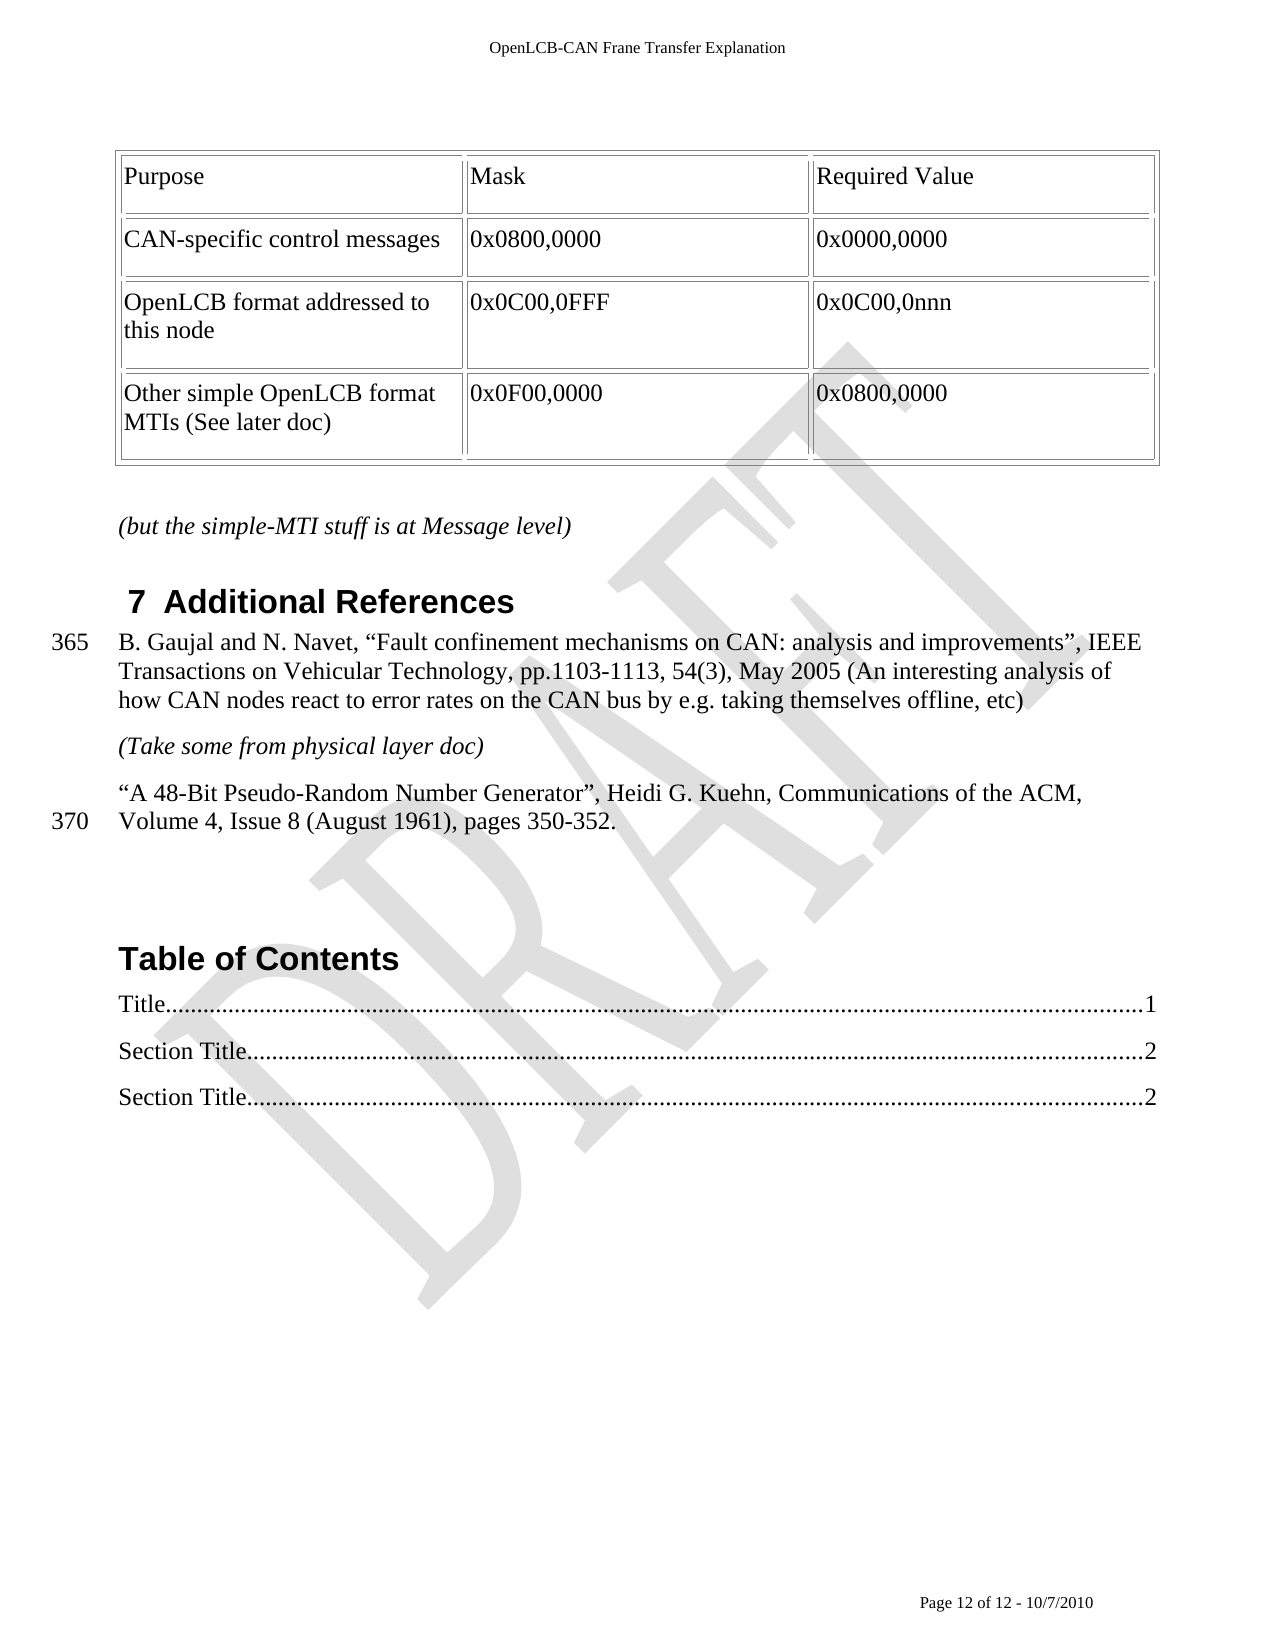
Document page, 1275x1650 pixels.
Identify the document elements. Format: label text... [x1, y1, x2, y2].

text Title 1 [118, 989, 198, 1018]
text B. Gaujal and N. Navet, “Fault confinement mechanisms on CAN: analysis and improvements”, IEEE Transactions on Vehicular Technology, pp.1103-1113, 54(3), May 2005 (An interesting analysis of how CAN nodes react to error rates on the CAN bus by e.g. taking themselves offline, etc) [118, 627, 773, 713]
text Section Title 2 [477, 1082, 574, 1111]
text Section Title 2 [232, 1036, 418, 1065]
text “A 48-Bit Pseudo-Random Number Generator”, Heidi G. Kuehn, Communications of the ACM, Volume 4, Issue 8 (August 1961), pages 350-352. [118, 778, 618, 835]
table_cell OpenLCB format addressed to this node [118, 276, 464, 367]
table_cell 0x0000,0000 [811, 213, 1157, 276]
text Title 1 [385, 989, 481, 1018]
table_cell 0x0F00,0000 [464, 368, 811, 459]
table_cell CAN-specific control messages [118, 213, 464, 276]
text [643, 731, 820, 760]
subtitle [445, 939, 513, 977]
text Title 1 [502, 989, 617, 1018]
table_header Required Value [811, 151, 1157, 213]
subtitle [986, 582, 1157, 621]
text Section Title 2 [118, 1036, 218, 1065]
subtitle Table of Contents [118, 939, 440, 977]
table_header Purpose [118, 151, 464, 213]
subtitle [712, 939, 1157, 977]
table_cell 0x0C00,0nnn [811, 276, 1157, 367]
subtitle [541, 939, 716, 977]
text [748, 511, 901, 540]
text Section Title 2 [278, 1082, 458, 1111]
subtitle Additional References [118, 582, 681, 621]
text (Take some from physical layer doc) [118, 731, 567, 760]
text [915, 511, 1157, 540]
text Title 1 [211, 989, 367, 1018]
text Section Title 2 [118, 1082, 264, 1111]
text Section Title 2 [542, 1036, 1157, 1065]
subtitle [685, 582, 982, 621]
text (but the simple-MTI stuff is at Message level) [118, 511, 677, 540]
table_header Mask [464, 151, 811, 213]
text Title 1 [633, 989, 1157, 1018]
table_cell Other simple OpenLCB format MTIs (See later doc) [118, 368, 464, 459]
text “A 48-Bit Pseudo-Random Number Generator”, Heidi G. Kuehn, Communications of the ACM, Volume 4, Issue 8 (August 1961), pages 350-352. [599, 778, 701, 835]
text [688, 511, 759, 540]
text “A 48-Bit Pseudo-Random Number Generator”, Heidi G. Kuehn, Communications of the ACM, Volume 4, Issue 8 (August 1961), pages 350-352. [712, 778, 882, 835]
table_cell 0x0800,0000 [815, 368, 1157, 459]
text [834, 731, 1157, 760]
text [567, 731, 630, 760]
table_cell 0x0C00,0FFF [464, 276, 811, 367]
text Section Title 2 [588, 1082, 1157, 1111]
text B. Gaujal and N. Navet, “Fault confinement mechanisms on CAN: analysis and improvements”, IEEE Transactions on Vehicular Technology, pp.1103-1113, 54(3), May 2005 (An interesting analysis of how CAN nodes react to error rates on the CAN bus by e.g. taking themselves offline, etc) [801, 627, 1157, 713]
text “A 48-Bit Pseudo-Random Number Generator”, Heidi G. Kuehn, Communications of the ACM, Volume 4, Issue 8 (August 1961), pages 350-352. [881, 778, 1157, 835]
text Section Title 2 [436, 1036, 528, 1065]
table_cell 0x0800,0000 [464, 213, 811, 276]
